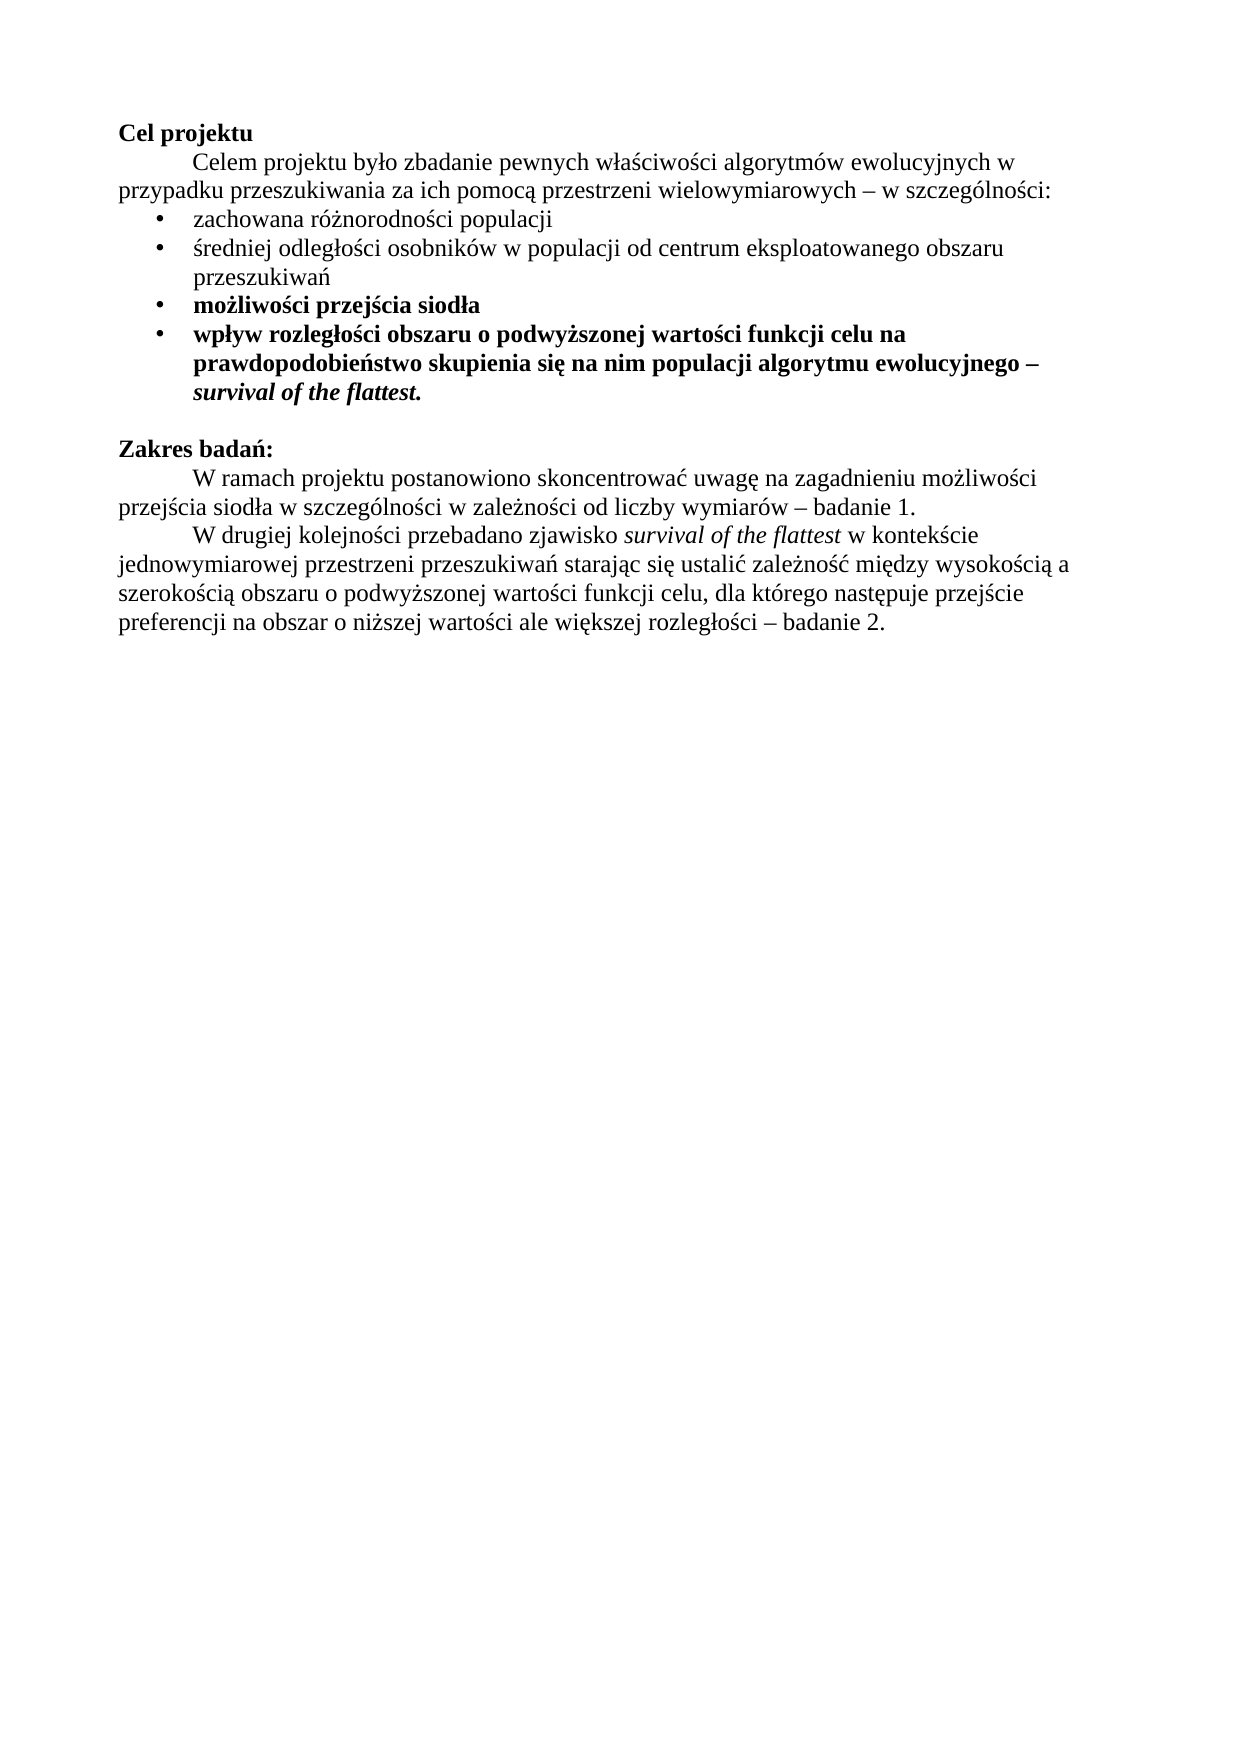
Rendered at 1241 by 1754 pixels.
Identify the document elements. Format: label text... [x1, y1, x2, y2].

list możliwości przejścia siodła [156, 291, 1122, 319]
text W drugiej kolejności przebadano zjawisko survival of the flattest w kontekście jednowymiarowej przestrzeni przeszukiwań starając się ustalić zależność między wysokością a szerokością obszaru o podwyższonej wartości funkcji celu, dla którego następuje przejście preferencji na obszar o niższej wartości ale większej rozległości – badanie 2. [118, 521, 1122, 636]
text Zakres badań: [118, 434, 1122, 463]
text Cel projektu [118, 118, 1122, 147]
text W ramach projektu postanowiono skoncentrować uwagę na zagadnieniu możliwości przejścia siodła w szczególności w zależności od liczby wymiarów – badanie 1. [118, 463, 1122, 521]
list wpływ rozległości obszaru o podwyższonej wartości funkcji celu na prawdopodobieństwo skupienia się na nim populacji algorytmu ewolucyjnego – survival of the flattest. [156, 319, 1122, 406]
list średniej odległości osobników w populacji od centrum eksploatowanego obszaru przeszukiwań [156, 233, 1122, 291]
list zachowana różnorodności populacji [156, 204, 1122, 233]
text Celem projektu było zbadanie pewnych właściwości algorytmów ewolucyjnych w przypadku przeszukiwania za ich pomocą przestrzeni wielowymiarowych – w szczególności: [118, 147, 1122, 204]
